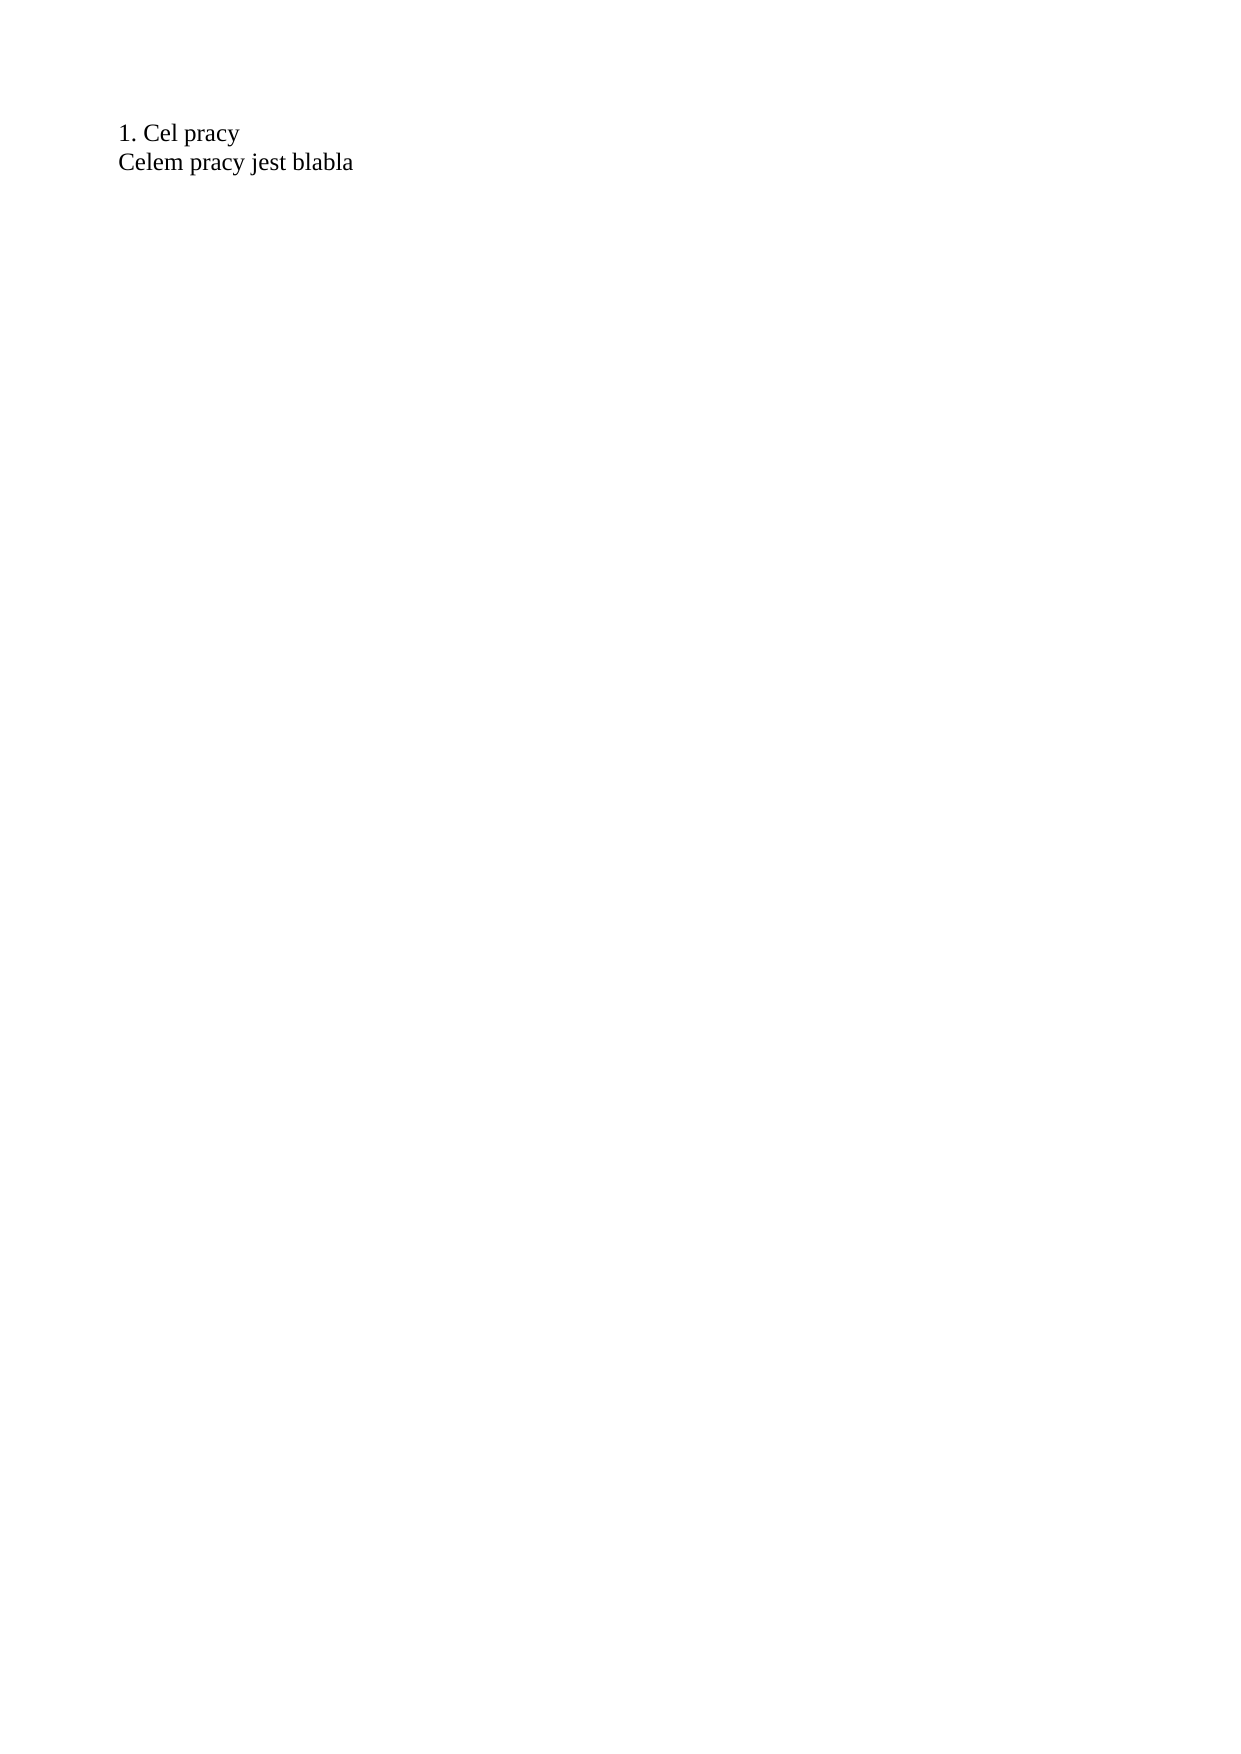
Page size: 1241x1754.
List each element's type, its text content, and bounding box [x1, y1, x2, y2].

text Celem pracy jest blabla [118, 147, 1122, 176]
text 1. Cel pracy [118, 118, 1122, 147]
